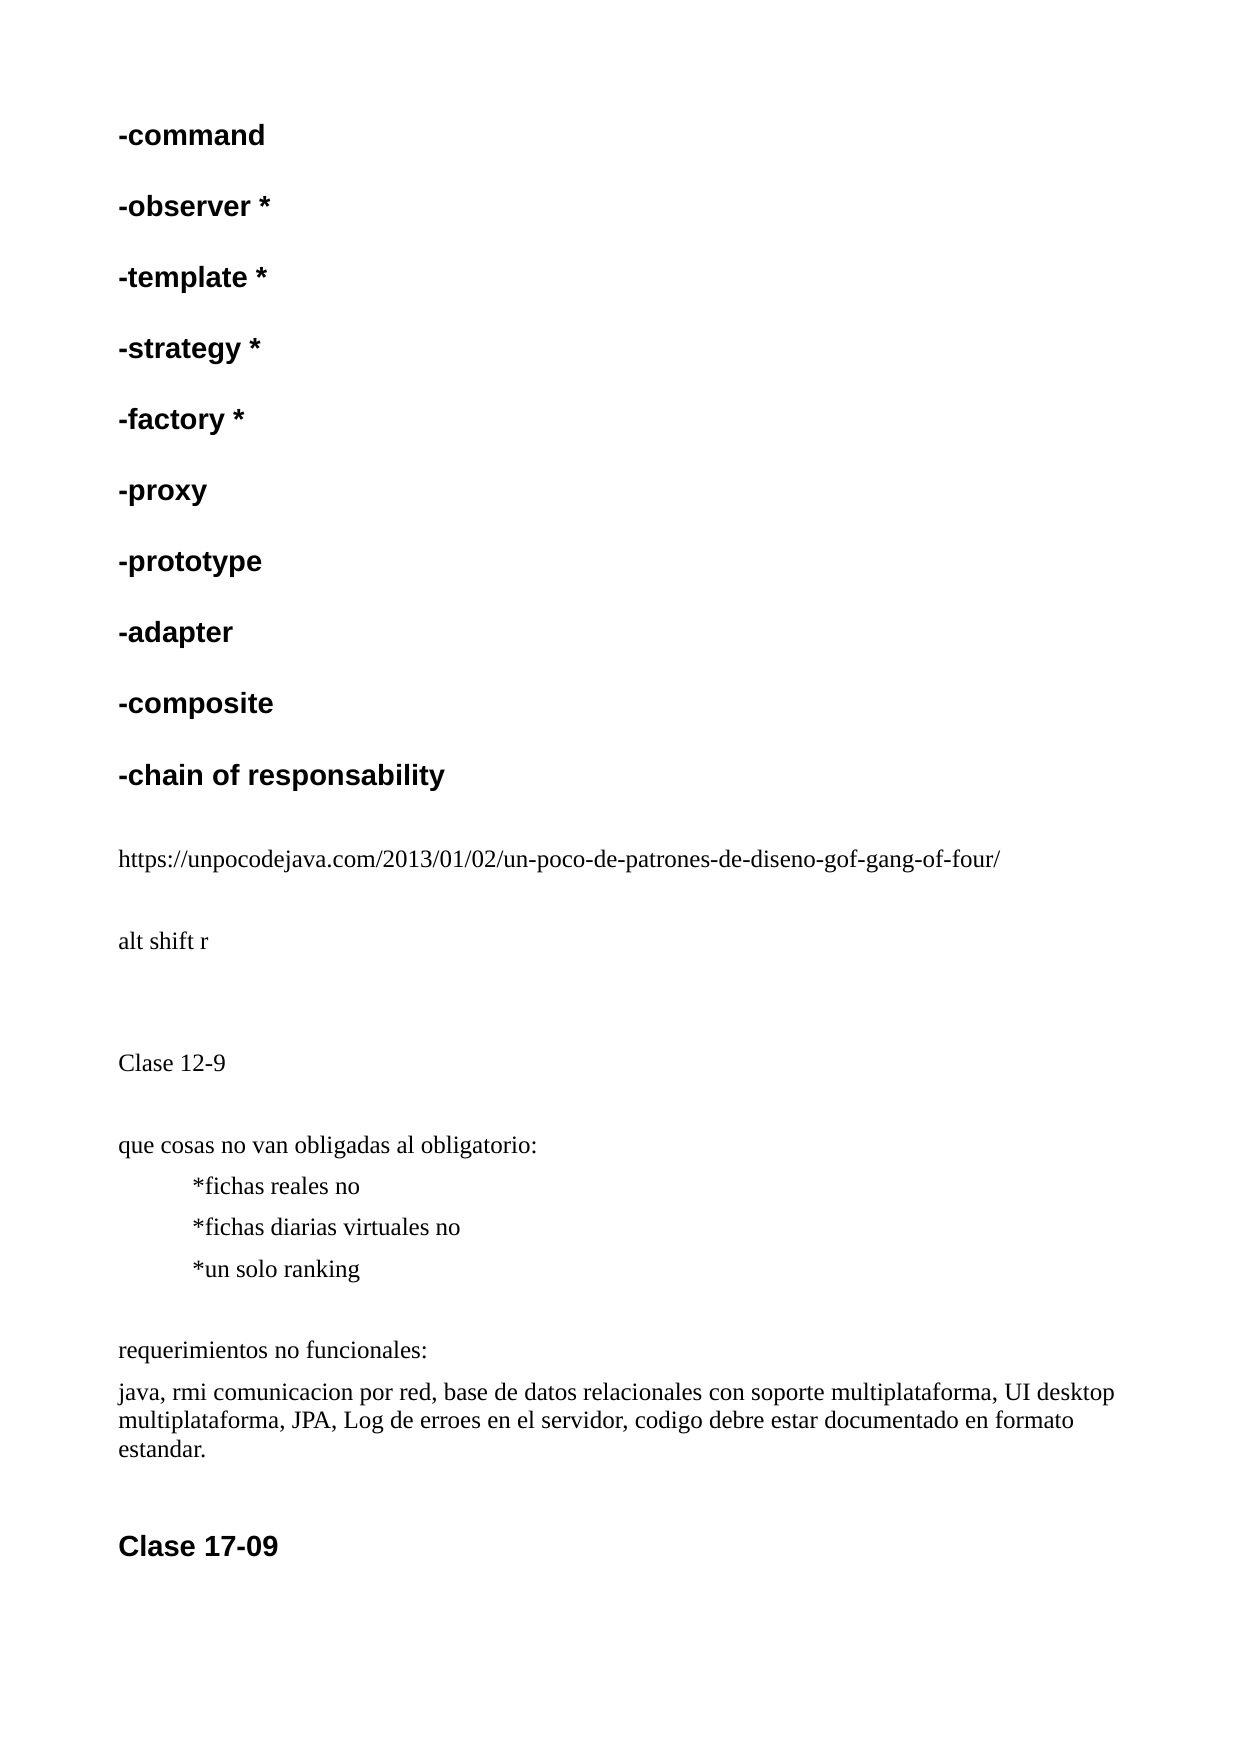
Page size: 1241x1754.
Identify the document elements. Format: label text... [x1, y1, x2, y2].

text alt shift r [118, 926, 1122, 954]
subtitle -command [118, 118, 1122, 152]
subtitle -observer * [118, 189, 1122, 223]
subtitle -prototype [118, 544, 1122, 578]
text java, rmi comunicacion por red, base de datos relacionales con soporte multiplataforma, UI desktop multiplataforma, JPA, Log de erroes en el servidor, codigo debre estar documentado en formato estandar. [118, 1377, 1122, 1463]
subtitle Clase 17-09 [118, 1529, 1122, 1563]
subtitle -strategy * [118, 331, 1122, 365]
text Clase 12-9 [118, 1048, 1122, 1077]
subtitle -chain of responsability [118, 757, 1122, 791]
text *fichas reales no [118, 1171, 1122, 1200]
subtitle -composite [118, 686, 1122, 720]
text que cosas no van obligadas al obligatorio: [118, 1130, 1122, 1159]
text requerimientos no funcionales: [118, 1335, 1122, 1364]
subtitle -template * [118, 260, 1122, 294]
subtitle -factory * [118, 402, 1122, 436]
subtitle -proxy [118, 473, 1122, 507]
subtitle -adapter [118, 615, 1122, 649]
text *fichas diarias virtuales no [118, 1212, 1122, 1241]
text https://unpocodejava.com/2013/01/02/un-poco-de-patrones-de-diseno-gof-gang-of-four/ [118, 844, 1122, 873]
text *un solo ranking [118, 1254, 1122, 1282]
